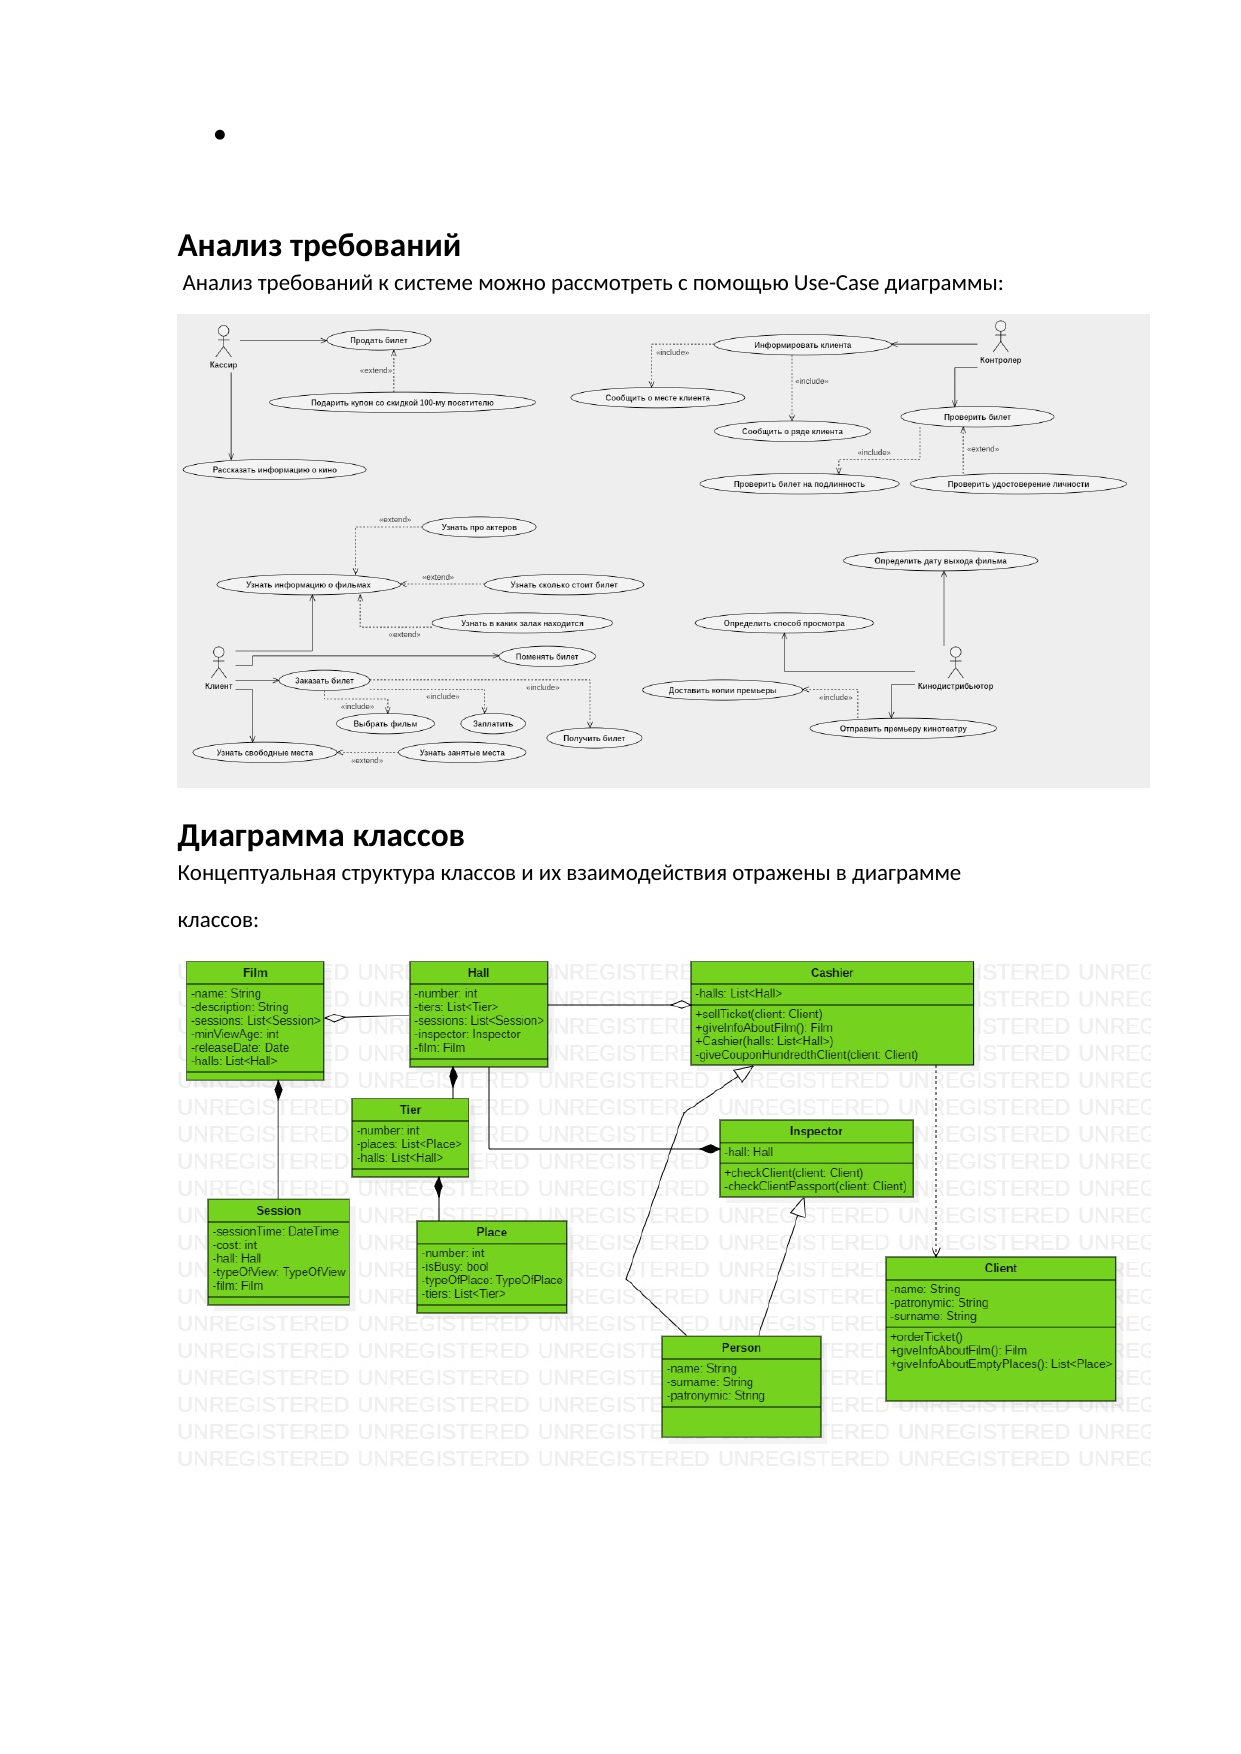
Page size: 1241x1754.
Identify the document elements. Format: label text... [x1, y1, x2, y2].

subtitle Диаграмма классов [177, 814, 1152, 855]
picture [177, 952, 1151, 1473]
text классов: [177, 905, 1152, 933]
text Концептуальная структура классов и их взаимодействия отражены в диаграмме [177, 858, 1152, 886]
text Анализ требований к системе можно рассмотреть с помощью Use-Case диаграммы: [177, 268, 1152, 296]
picture [177, 314, 1150, 788]
subtitle Анализ требований [177, 224, 1152, 264]
